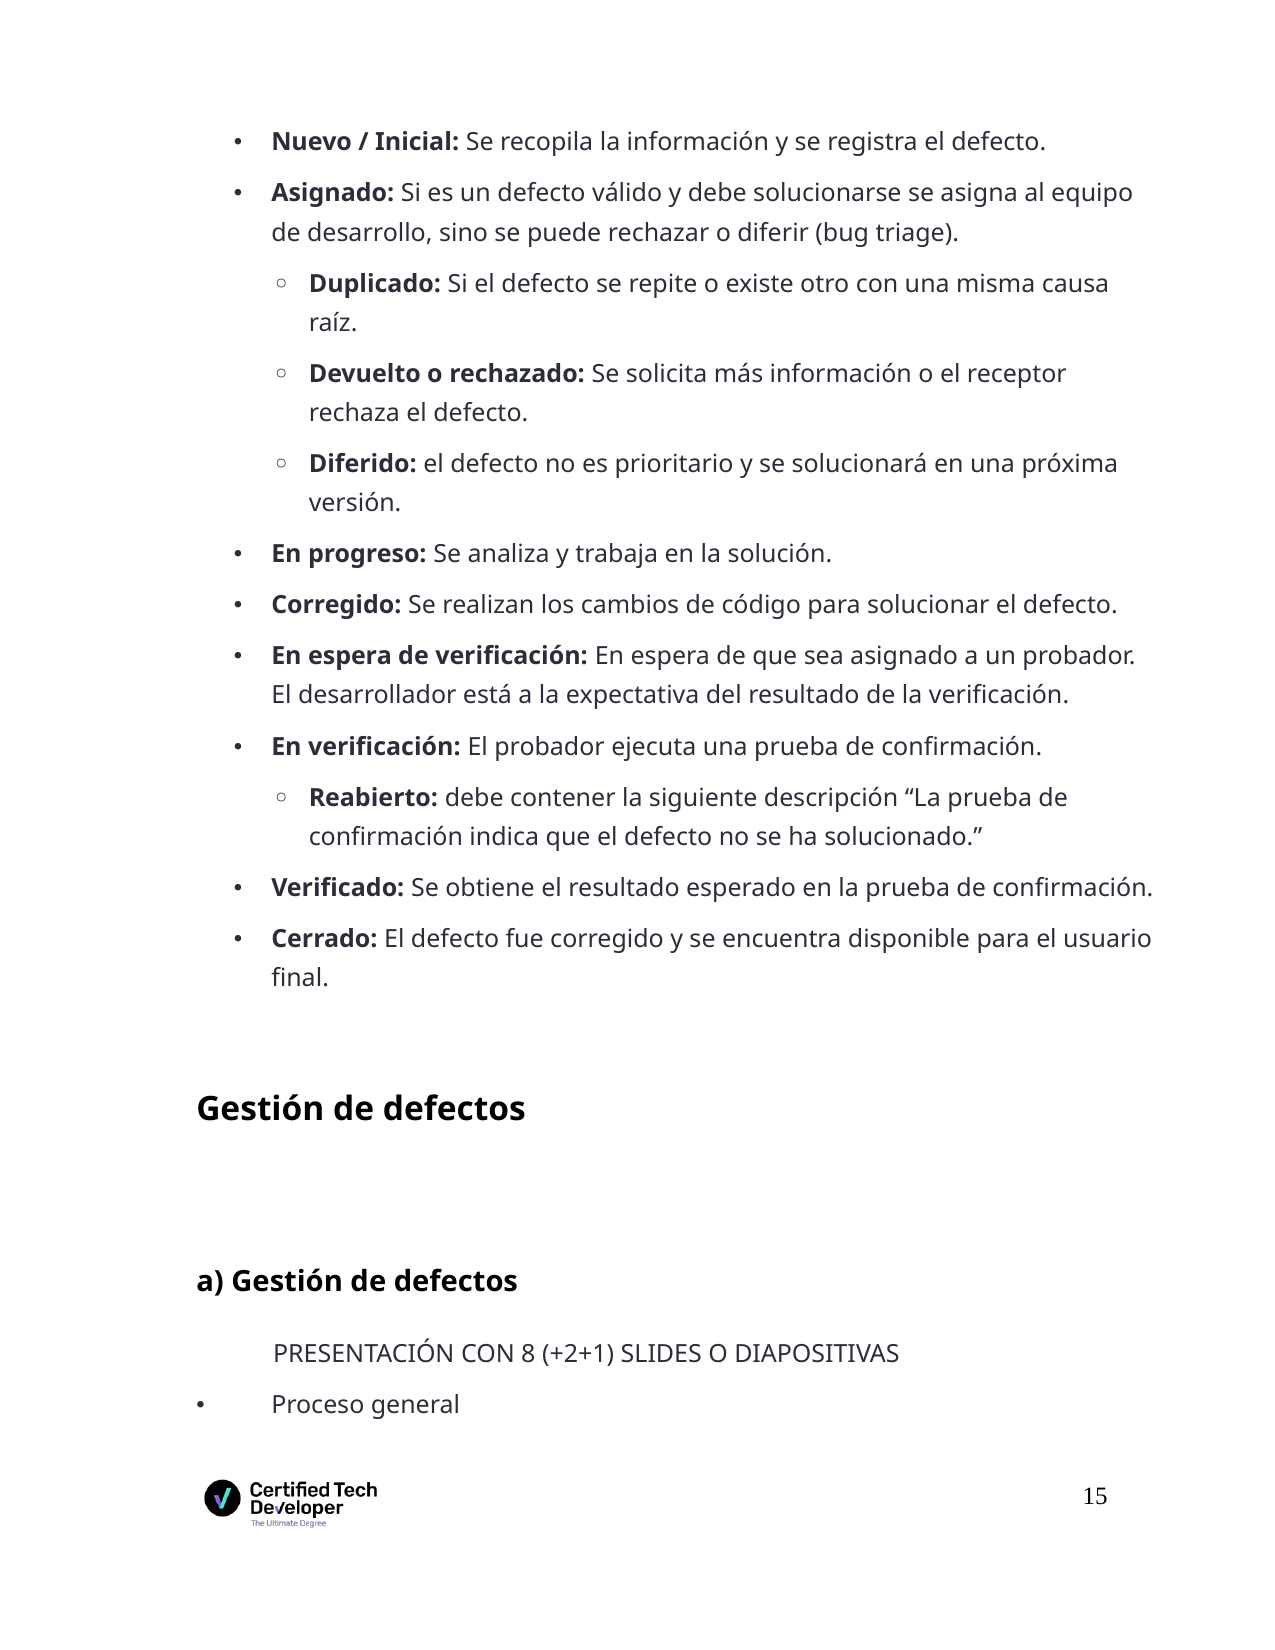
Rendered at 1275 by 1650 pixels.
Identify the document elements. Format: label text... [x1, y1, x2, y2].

subtitle a) Gestión de defectos [196, 1261, 1156, 1300]
list Duplicado: Si el defecto se repite o existe otro con una misma causa raíz. [271, 265, 1156, 338]
list Proceso general [196, 1387, 1156, 1421]
list En verificación: El probador ejecuta una prueba de confirmación. [233, 728, 1156, 762]
list Reabierto: debe contener la siguiente descripción “La prueba de confirmación indica que el defecto no se ha solucionado.” [271, 779, 1156, 852]
text PRESENTACIÓN CON 8 (+2+1) SLIDES O DIAPOSITIVAS [196, 1336, 1156, 1370]
list Diferido: el defecto no es prioritario y se solucionará en una próxima versión. [271, 446, 1156, 519]
list Devuelto o rechazado: Se solicita más información o el receptor rechaza el defecto. [271, 356, 1156, 429]
list Corregido: Se realizan los cambios de código para solucionar el defecto. [233, 587, 1156, 621]
picture [196, 1466, 388, 1532]
list Verificado: Se obtiene el resultado esperado en la prueba de confirmación. [233, 869, 1156, 903]
list En espera de verificación: En espera de que sea asignado a un probador. El desarrollador está a la expectativa del resultado de la verificación. [233, 638, 1156, 711]
list Asignado: Si es un defecto válido y debe solucionarse se asigna al equipo de desarrollo, sino se puede rechazar o diferir (bug triage). [233, 175, 1156, 248]
list Cerrado: El defecto fue corregido y se encuentra disponible para el usuario final. [233, 921, 1156, 994]
list Nuevo / Inicial: Se recopila la información y se registra el defecto. [233, 124, 1156, 158]
subtitle Gestión de defectos [196, 1084, 1156, 1130]
list En progreso: Se analiza y trabaja en la solución. [233, 536, 1156, 570]
